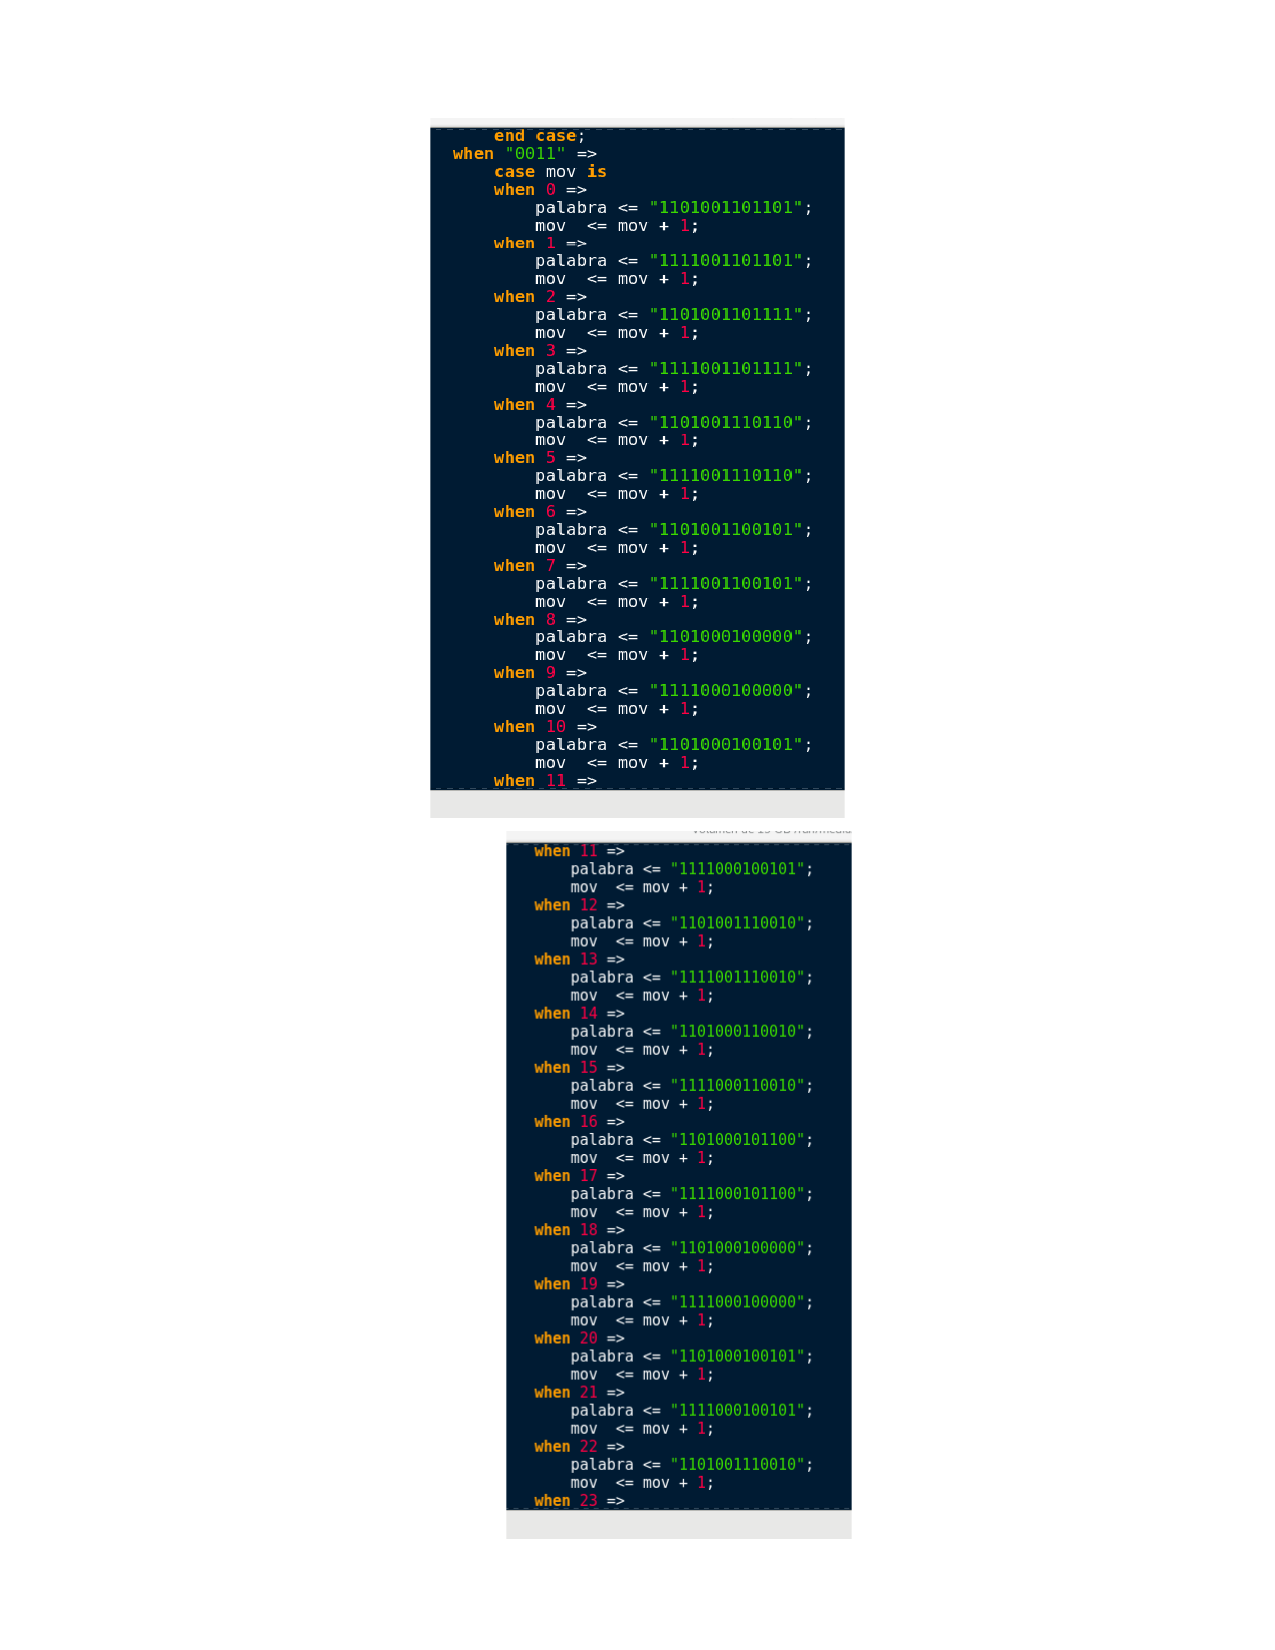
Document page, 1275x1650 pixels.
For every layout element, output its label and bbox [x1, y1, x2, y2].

picture [506, 831, 660, 1539]
picture [430, 118, 597, 818]
